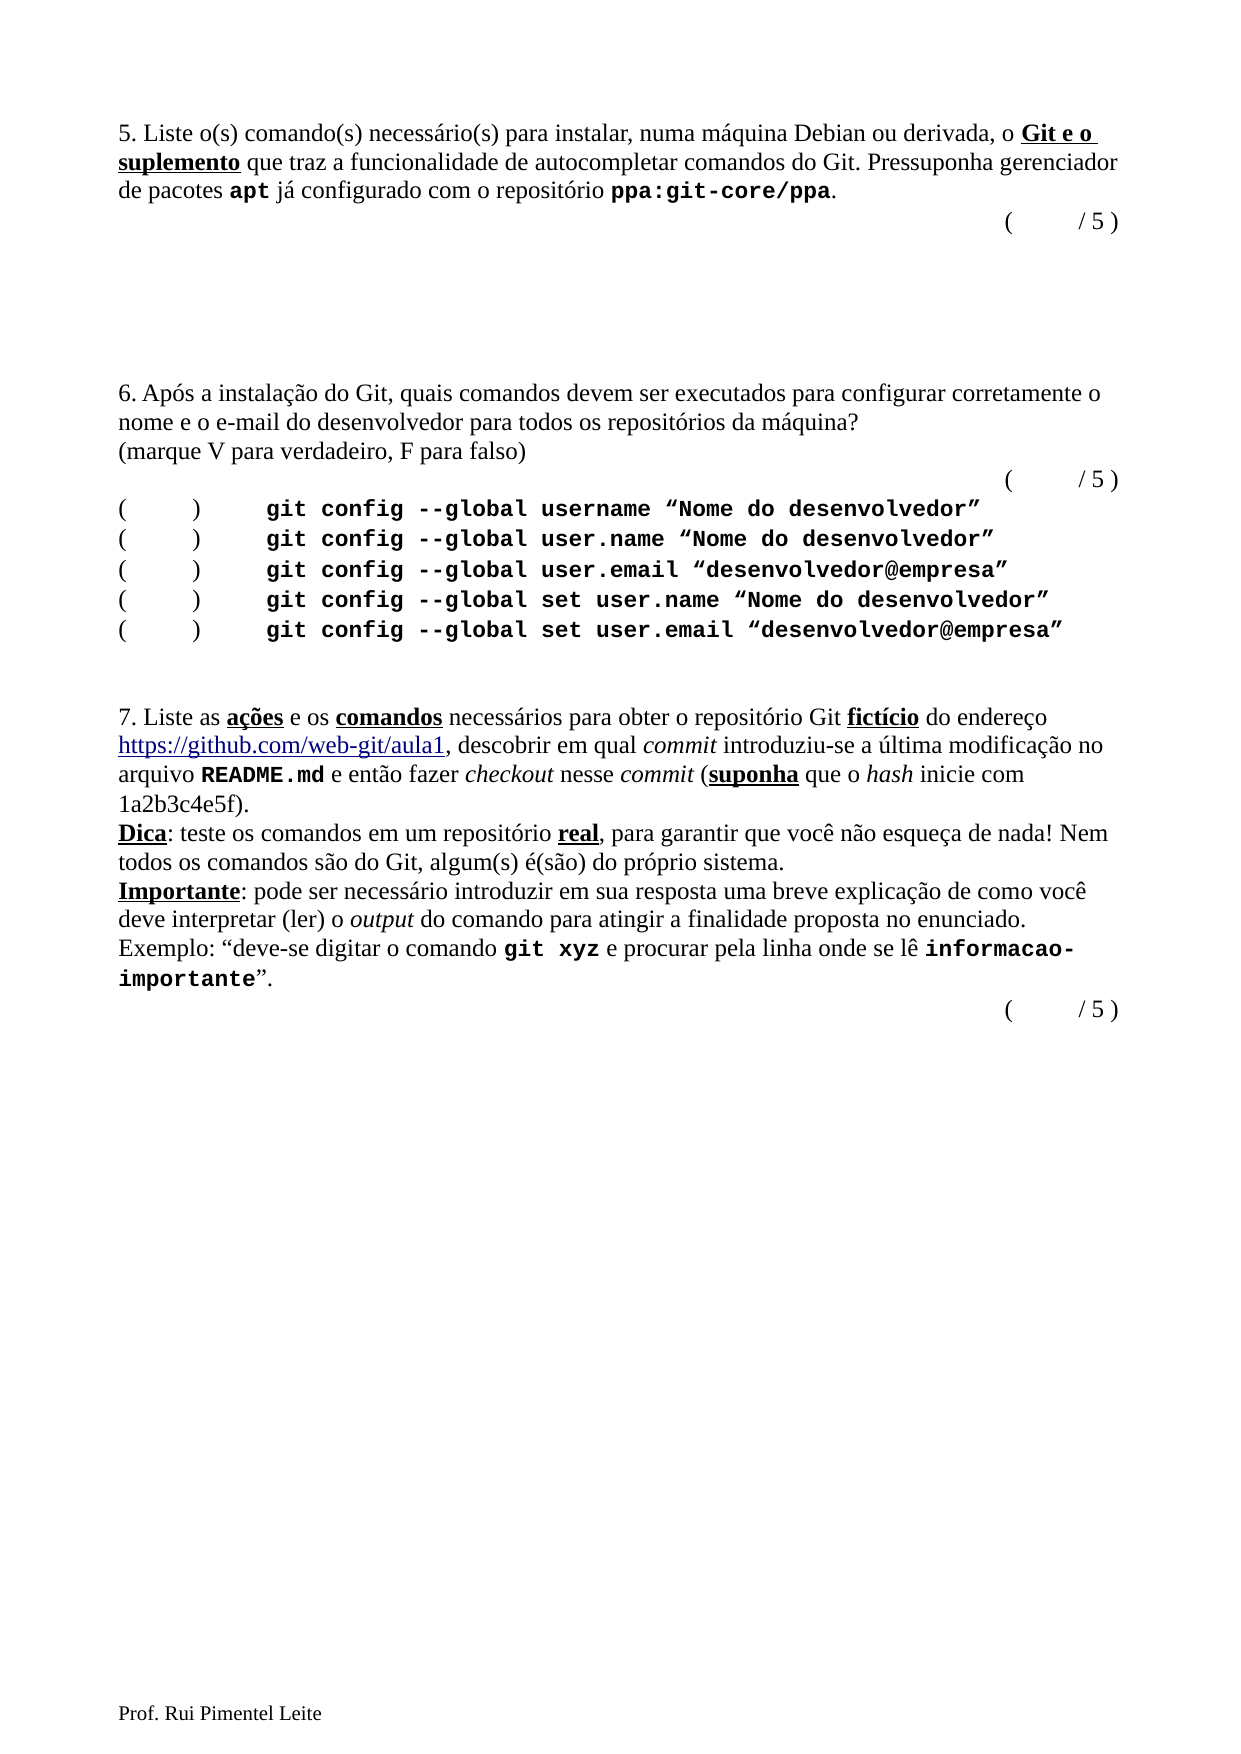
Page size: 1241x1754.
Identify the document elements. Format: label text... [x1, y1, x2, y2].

text 7. Liste as ações e os comandos necessários para obter o repositório Git fictício do endereço https://github.com/web-git/aula1, descobrir em qual commit introduziu-se a última modificação no arquivo README.md e então fazer checkout nesse commit (suponha que o hash inicie com 1a2b3c4e5f). [118, 702, 1122, 818]
text 5. Liste o(s) comando(s) necessário(s) para instalar, numa máquina Debian ou derivada, o Git e o suplemento que traz a funcionalidade de autocompletar comandos do Git. Pressuponha gerenciador de pacotes apt já configurado com o repositório ppa:git-core/ppa. [118, 118, 1122, 206]
text ( ) git config --global set user.email “desenvolvedor@empresa” [118, 614, 1122, 673]
text Importante: pode ser necessário introduzir em sua resposta uma breve explicação de como você deve interpretar (ler) o output do comando para atingir a finalidade proposta no enunciado. Exemplo: “deve-se digitar o comando git xyz e procurar pela linha onde se lê informacao-importante”. [118, 876, 1122, 994]
text ( / 5 ) [118, 464, 1122, 493]
text (marque V para verdadeiro, F para falso) [118, 436, 1122, 464]
text ( ) git config --global user.email “desenvolvedor@empresa” [118, 554, 1122, 584]
text 6. Após a instalação do Git, quais comandos devem ser executados para configurar corretamente o nome e o e-mail do desenvolvedor para todos os repositórios da máquina? [118, 378, 1122, 436]
text ( ) git config --global set user.name “Nome do desenvolvedor” [118, 584, 1122, 614]
text ( / 5 ) [118, 994, 1122, 1022]
text ( / 5 ) [118, 206, 1122, 234]
text Dica: teste os comandos em um repositório real, para garantir que você não esqueça de nada! Nem todos os comandos são do Git, algum(s) é(são) do próprio sistema. [118, 818, 1122, 876]
text ( ) git config --global username “Nome do desenvolvedor” ( ) git config --global user.name “Nome do desenvolvedor” [118, 493, 1122, 554]
